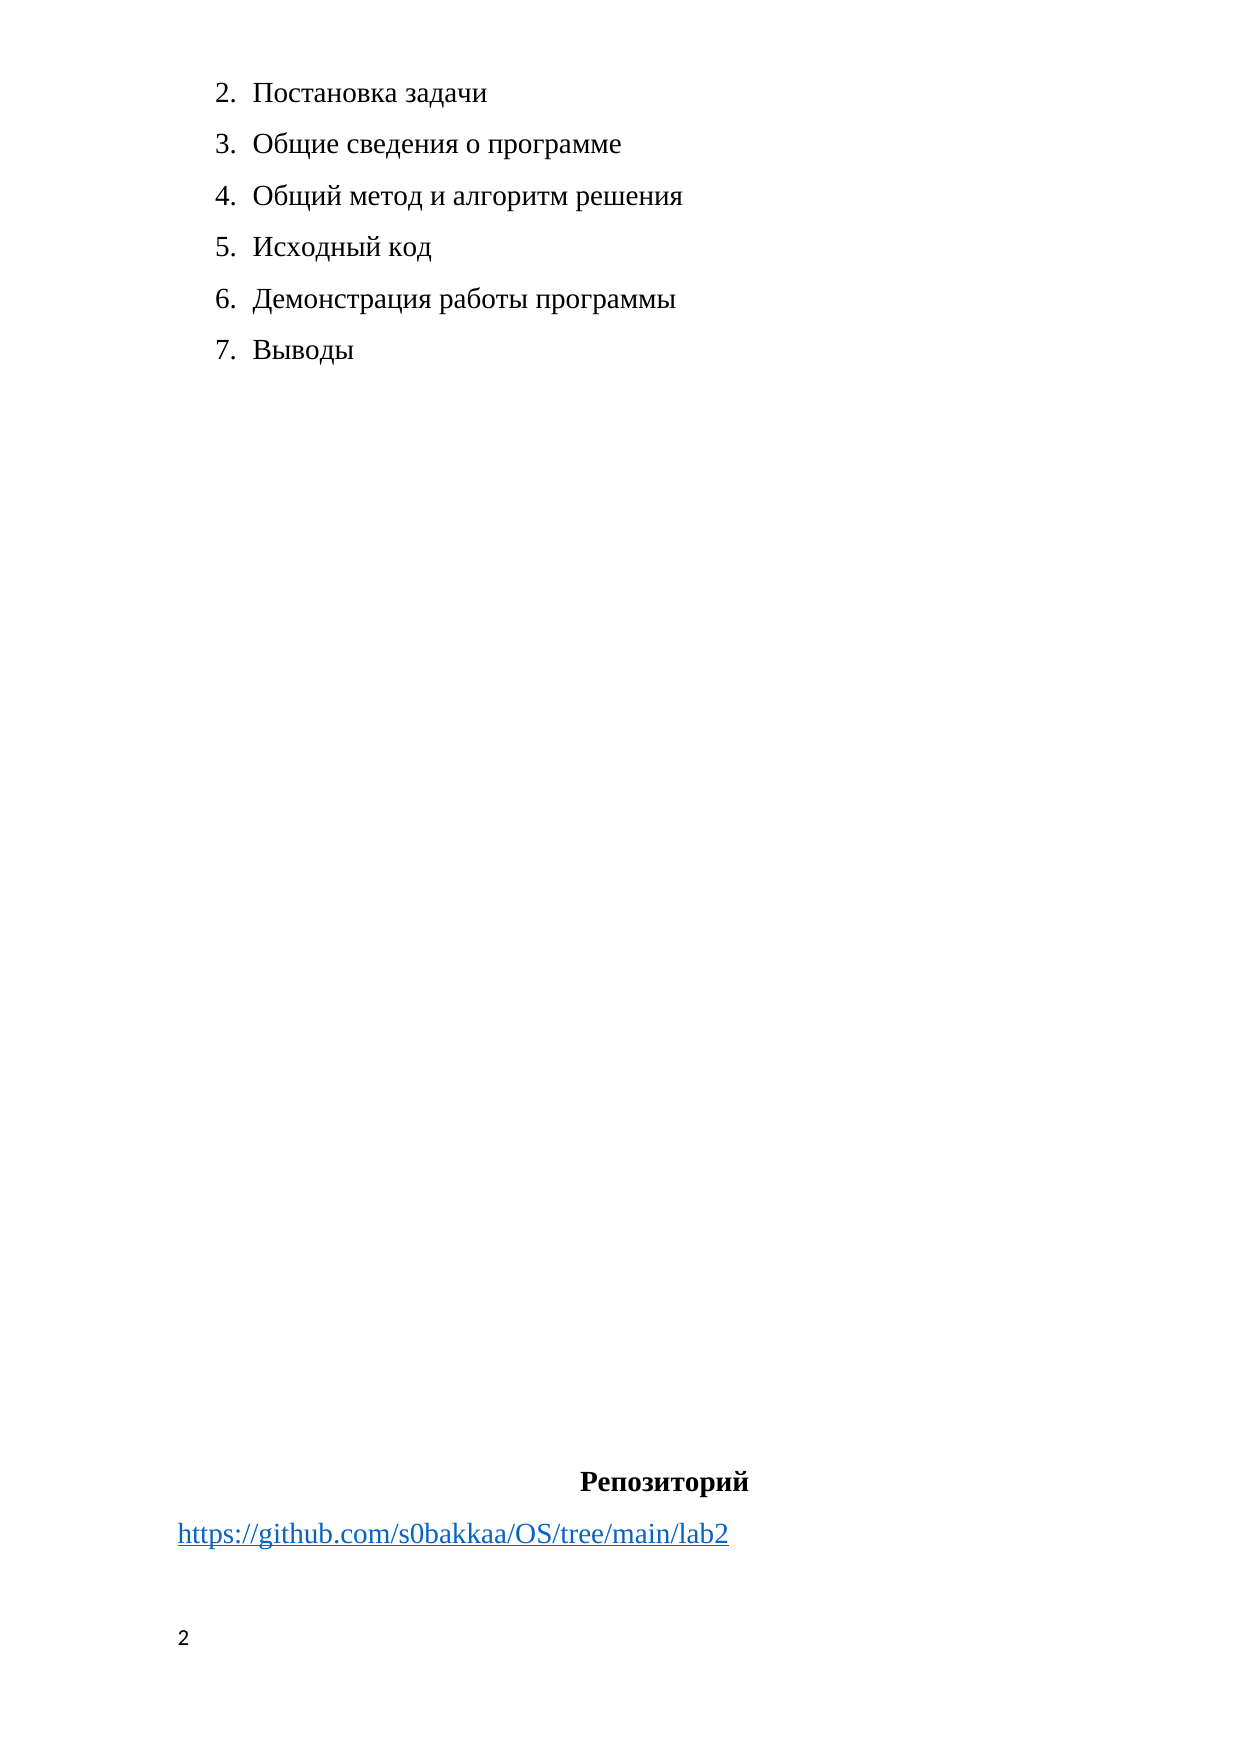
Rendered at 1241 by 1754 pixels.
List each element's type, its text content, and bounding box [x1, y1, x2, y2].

list Общий метод и алгоритм решения [215, 178, 1152, 211]
list Демонстрация работы программы [215, 281, 1152, 314]
text Репозиторий [177, 1464, 1152, 1498]
list Выводы [215, 332, 1152, 366]
list Общие сведения о программе [215, 126, 1152, 160]
list Исходный код [215, 229, 1152, 263]
text https://github.com/s0bakkaa/OS/tree/main/lab2 [177, 1516, 1152, 1549]
list Постановка задачи [215, 75, 1152, 108]
